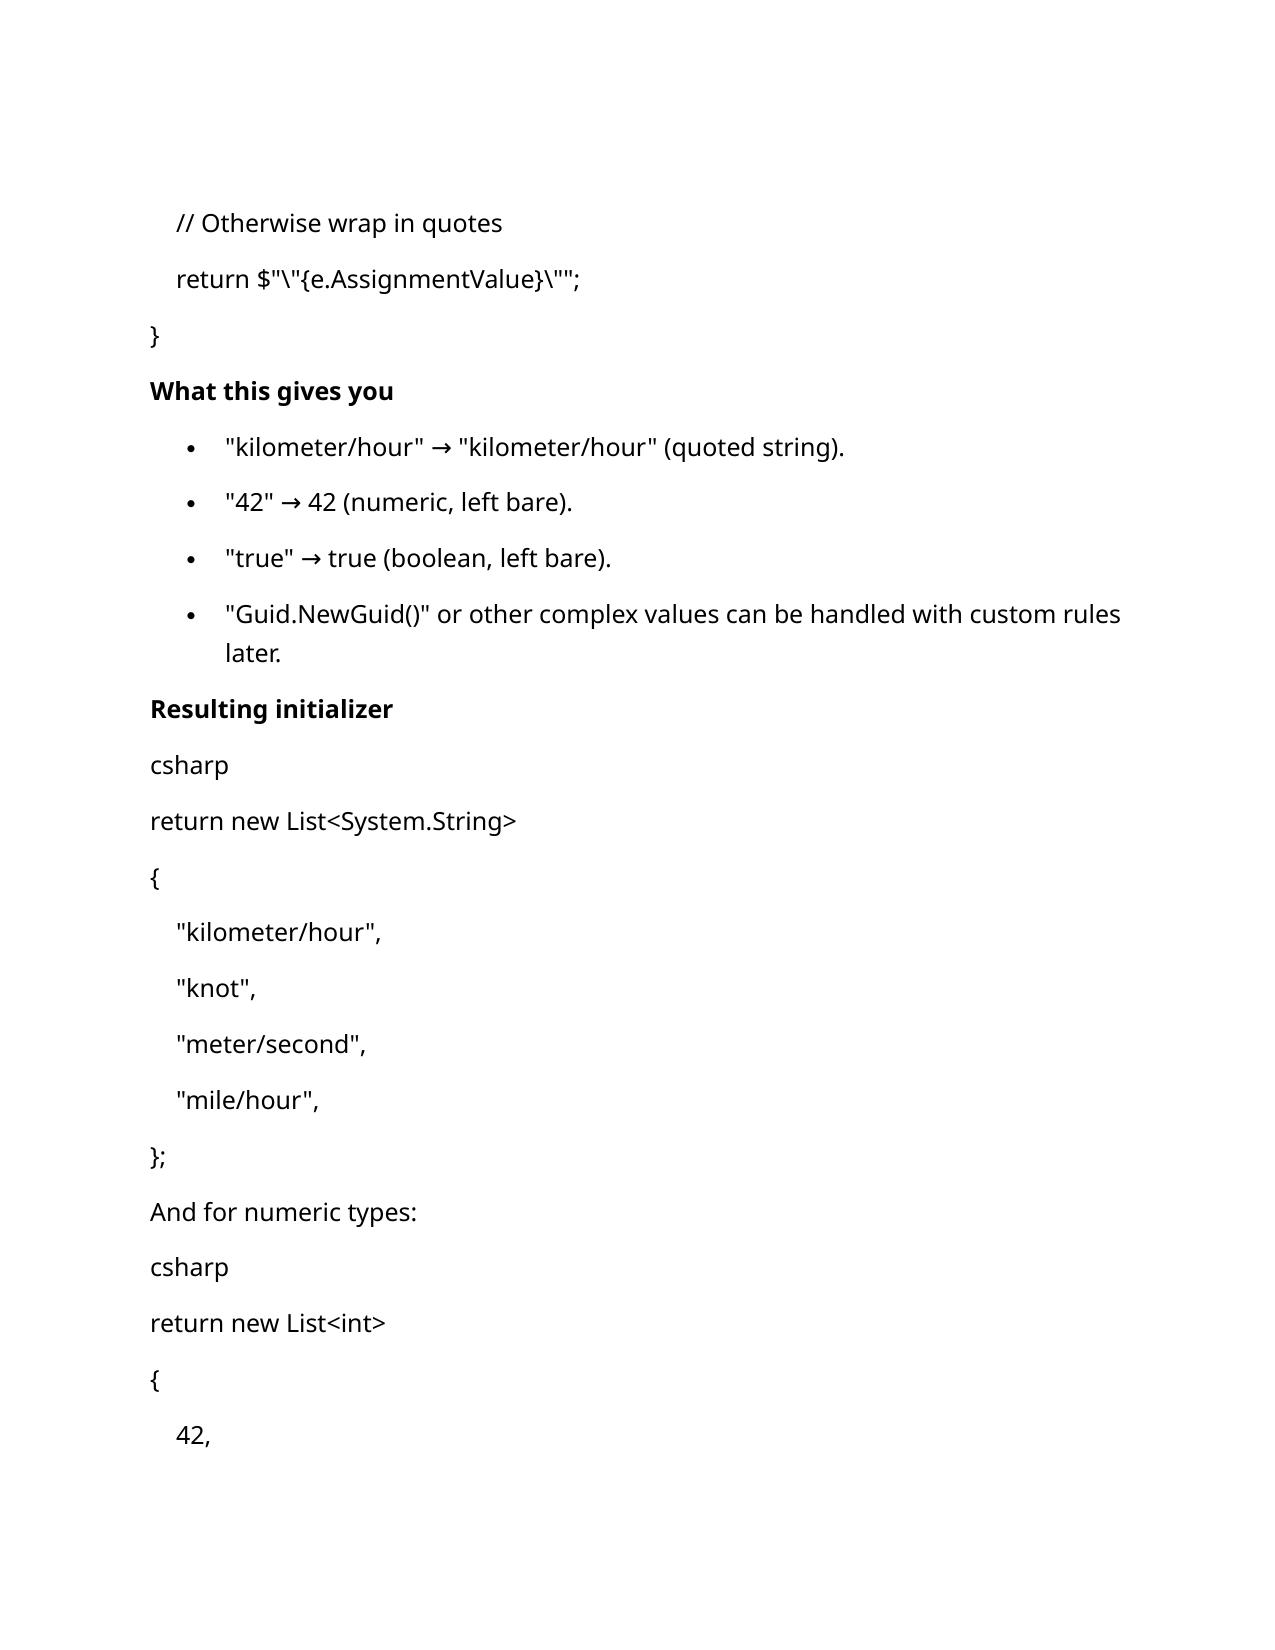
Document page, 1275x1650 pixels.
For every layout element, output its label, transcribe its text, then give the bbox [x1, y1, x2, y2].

text And for numeric types: [150, 1194, 1125, 1228]
text csharp [150, 747, 1125, 782]
list "true" → true (boolean, left bare). [187, 541, 1125, 575]
text return new List<int> [150, 1306, 1125, 1340]
text } [150, 317, 1125, 352]
text 42, [150, 1417, 1125, 1452]
text { [150, 1362, 1125, 1396]
text Resulting initializer [150, 692, 1125, 726]
text { [150, 859, 1125, 893]
text "kilometer/hour", [150, 915, 1125, 949]
text // Otherwise wrap in quotes [150, 206, 1125, 240]
list "Guid.NewGuid()" or other complex values can be handled with custom rules later. [187, 597, 1125, 670]
text "meter/second", [150, 1027, 1125, 1061]
text }; [150, 1138, 1125, 1172]
text "knot", [150, 971, 1125, 1005]
list "kilometer/hour" → "kilometer/hour" (quoted string). [187, 429, 1125, 463]
text What this gives you [150, 373, 1125, 407]
text return $"\"{e.AssignmentValue}\""; [150, 262, 1125, 296]
text "mile/hour", [150, 1082, 1125, 1117]
text csharp [150, 1250, 1125, 1284]
text return new List<System.String> [150, 803, 1125, 837]
list "42" → 42 (numeric, left bare). [187, 485, 1125, 519]
